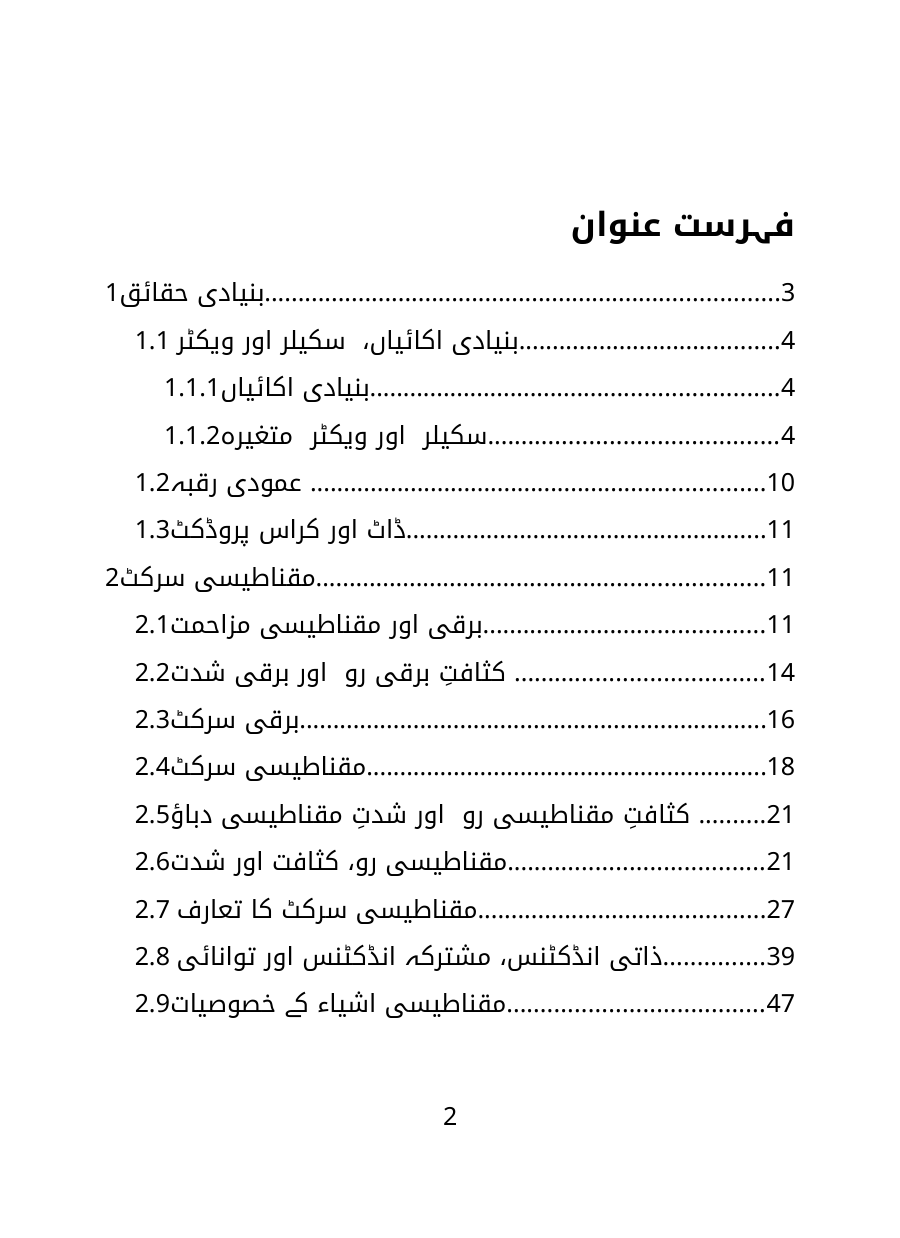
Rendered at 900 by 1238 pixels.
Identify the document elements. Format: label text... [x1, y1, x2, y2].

text 2.4مقناطیسی سرکٹ 18 [134, 744, 795, 791]
text 2.5کثافتِ مقناطیسی رو اور شدتِ مقناطیسی دباؤ 21 [134, 791, 795, 838]
text 2.1برقی اور مقناطیسی مزاحمت 11 [134, 602, 795, 649]
text 2.7 مقناطیسی سرکٹ کا تعارف 27 [134, 886, 795, 933]
text 2.9مقناطیسی اشیاء کے خصوصیات 47 [134, 981, 795, 1028]
text 2مقناطیسی سرکٹ 11 [105, 554, 795, 602]
subtitle فہرست عنوان [105, 194, 795, 257]
text 2.2کثافتِ برقی رو اور برقی شدت 14 [134, 649, 795, 696]
text 2.3برقی سرکٹ 16 [134, 696, 795, 744]
text 1.1.1بنیادی اکائیاں 4 [164, 364, 795, 412]
text 2.8 ذاتی انڈکٹنس، مشترکہ انڈکٹنس اور توانائی 39 [134, 933, 795, 981]
text 1بنیادی حقائق 3 [105, 270, 795, 317]
text 2.6مقناطیسی رو، کثافت اور شدت 21 [134, 838, 795, 886]
text 1.3ڈاٹ اور کراس پروڈکٹ 11 [134, 507, 795, 554]
text 1.1.2سکیلر اور ویکٹر متغیرہ 4 [164, 412, 795, 459]
text 1.1 بنیادی اکائیاں، سکیلر اور ویکٹر 4 [134, 317, 795, 364]
text 1.2عمودی رقبہ 10 [134, 459, 795, 507]
